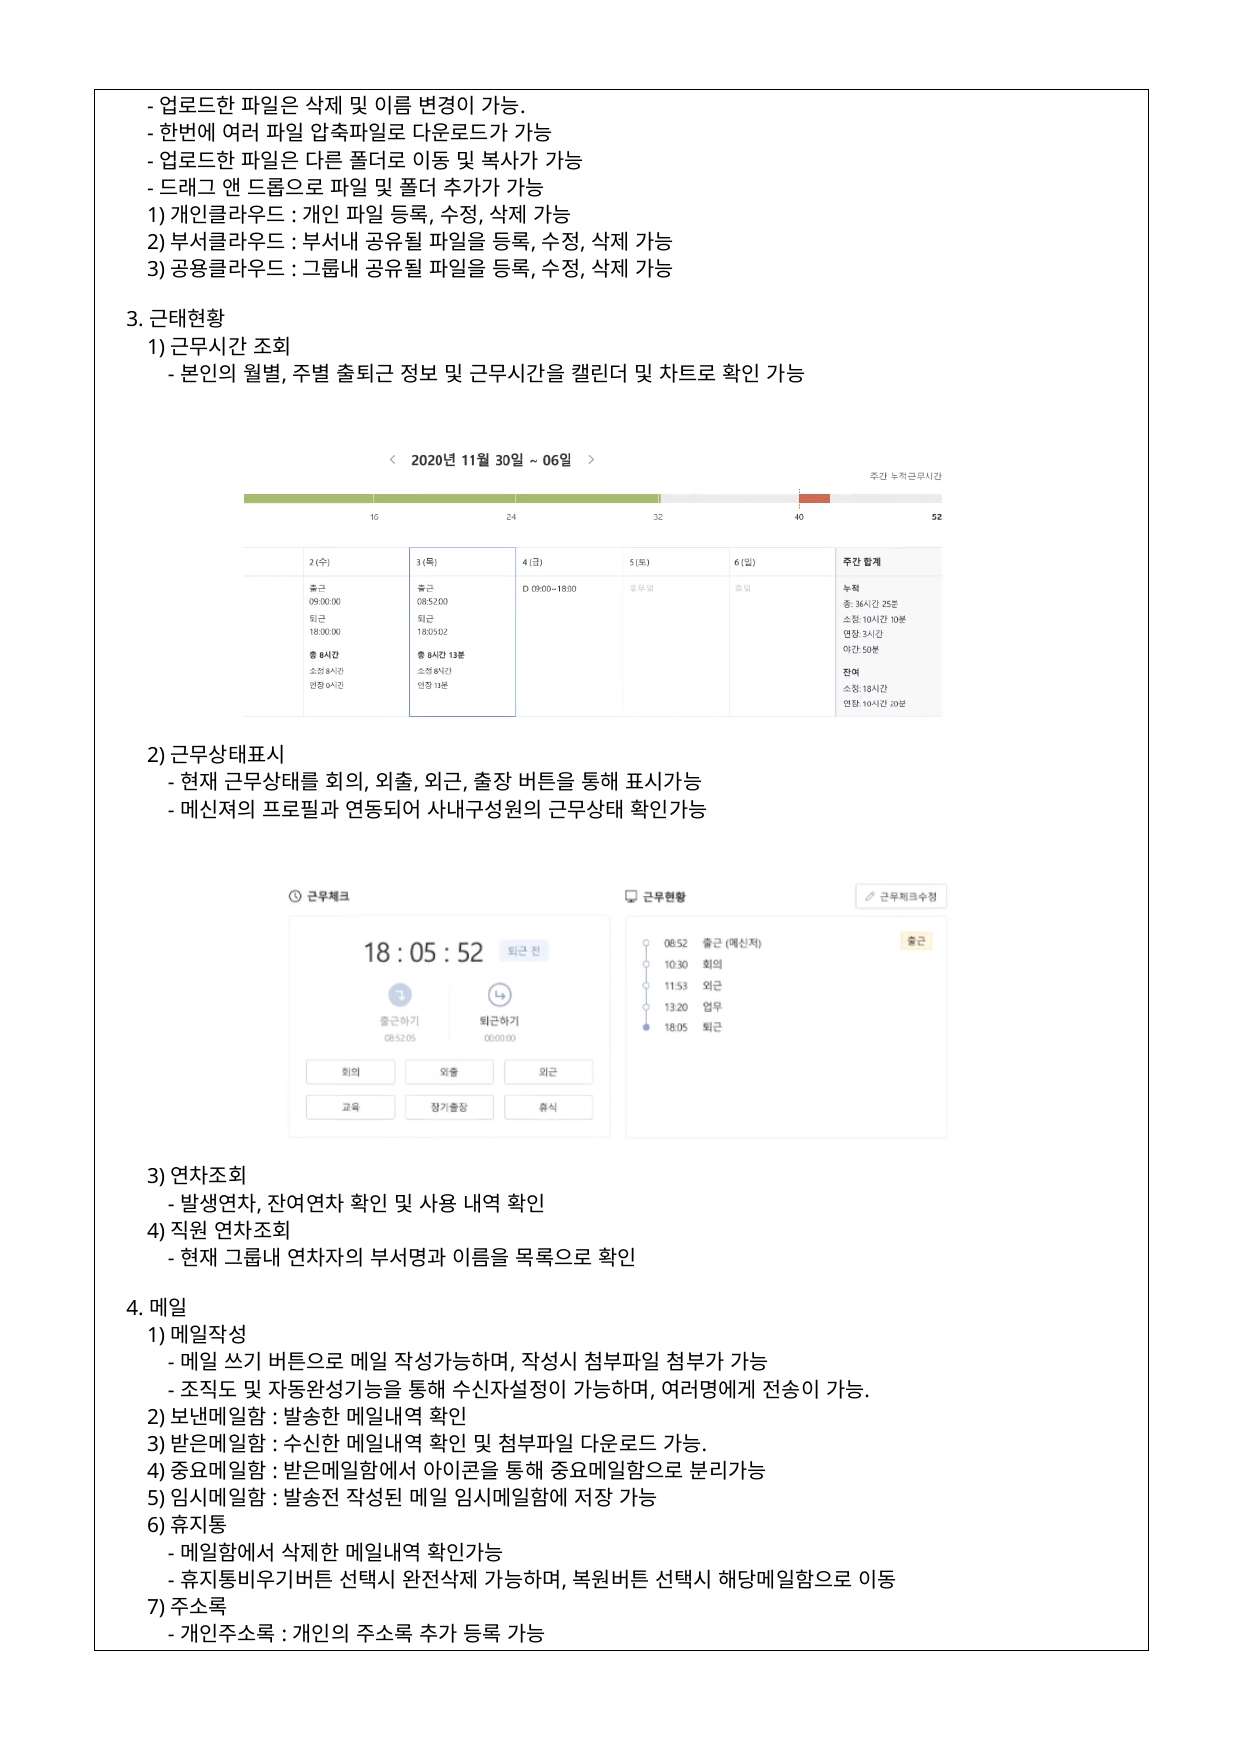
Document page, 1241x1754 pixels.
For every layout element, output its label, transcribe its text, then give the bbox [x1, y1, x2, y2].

table_cell - 업로드한 파일은 삭제 및 이름 변경이 가능. - 한번에 여러 파일 압축파일로 다운로드가 가능 - 업로드한 파일은 다른 폴더로 이동 및 복사가 가능 - 드래그 앤 드롭으로 파일 및 폴더 추가가 가능 1) 개인클라우드 : 개인 파일 등록, 수정, 삭제 가능 2) 부서클라우드 : 부서내 공유될 파일을 등록, 수정, 삭제 가능 3) 공용클라우드 : 그룹내 공유될 파일을 등록, 수정, 삭제 가능 3. 근태현황 1) 근무시간 조회 - 본인의 월별, 주별 출퇴근 정보 및 근무시간을 캘린더 및 차트로 확인 가능 2) 근무상태표시 - 현재 근무상태를 회의, 외출, 외근, 출장 버튼을 통해 표시가능 - 메신져의 프로필과 연동되어 사내구성원의 근무상태 확인가능 3) 연차조회 - 발생연차, 잔여연차 확인 및 사용 내역 확인 4) 직원 연차조회 - 현재 그룹내 연차자의 부서명과 이름을 목록으로 확인 4. 메일 1) 메일작성 - 메일 쓰기 버튼으로 메일 작성가능하며, 작성시 첨부파일 첨부가 가능 - 조직도 및 자동완성기능을 통해 수신자설정이 가능하며, 여러명에게 전송이 가능. 2) 보낸메일함 : 발송한 메일내역 확인 3) 받은메일함 : 수신한 메일내역 확인 및 첨부파일 다운로드 가능. 4) 중요메일함 : 받은메일함에서 아이콘을 통해 중요메일함으로 분리가능 5) 임시메일함 : 발송전 작성된 메일 임시메일함에 저장 가능 6) 휴지통 - 메일함에서 삭제한 메일내역 확인가능 - 휴지통비우기버튼 선택시 완전삭제 가능하며, 복원버튼 선택시 해당메일함으로 이동 7) 주소록 - 개인주소록 : 개인의 주소록 추가 등록 가능 [95, 90, 1148, 1650]
